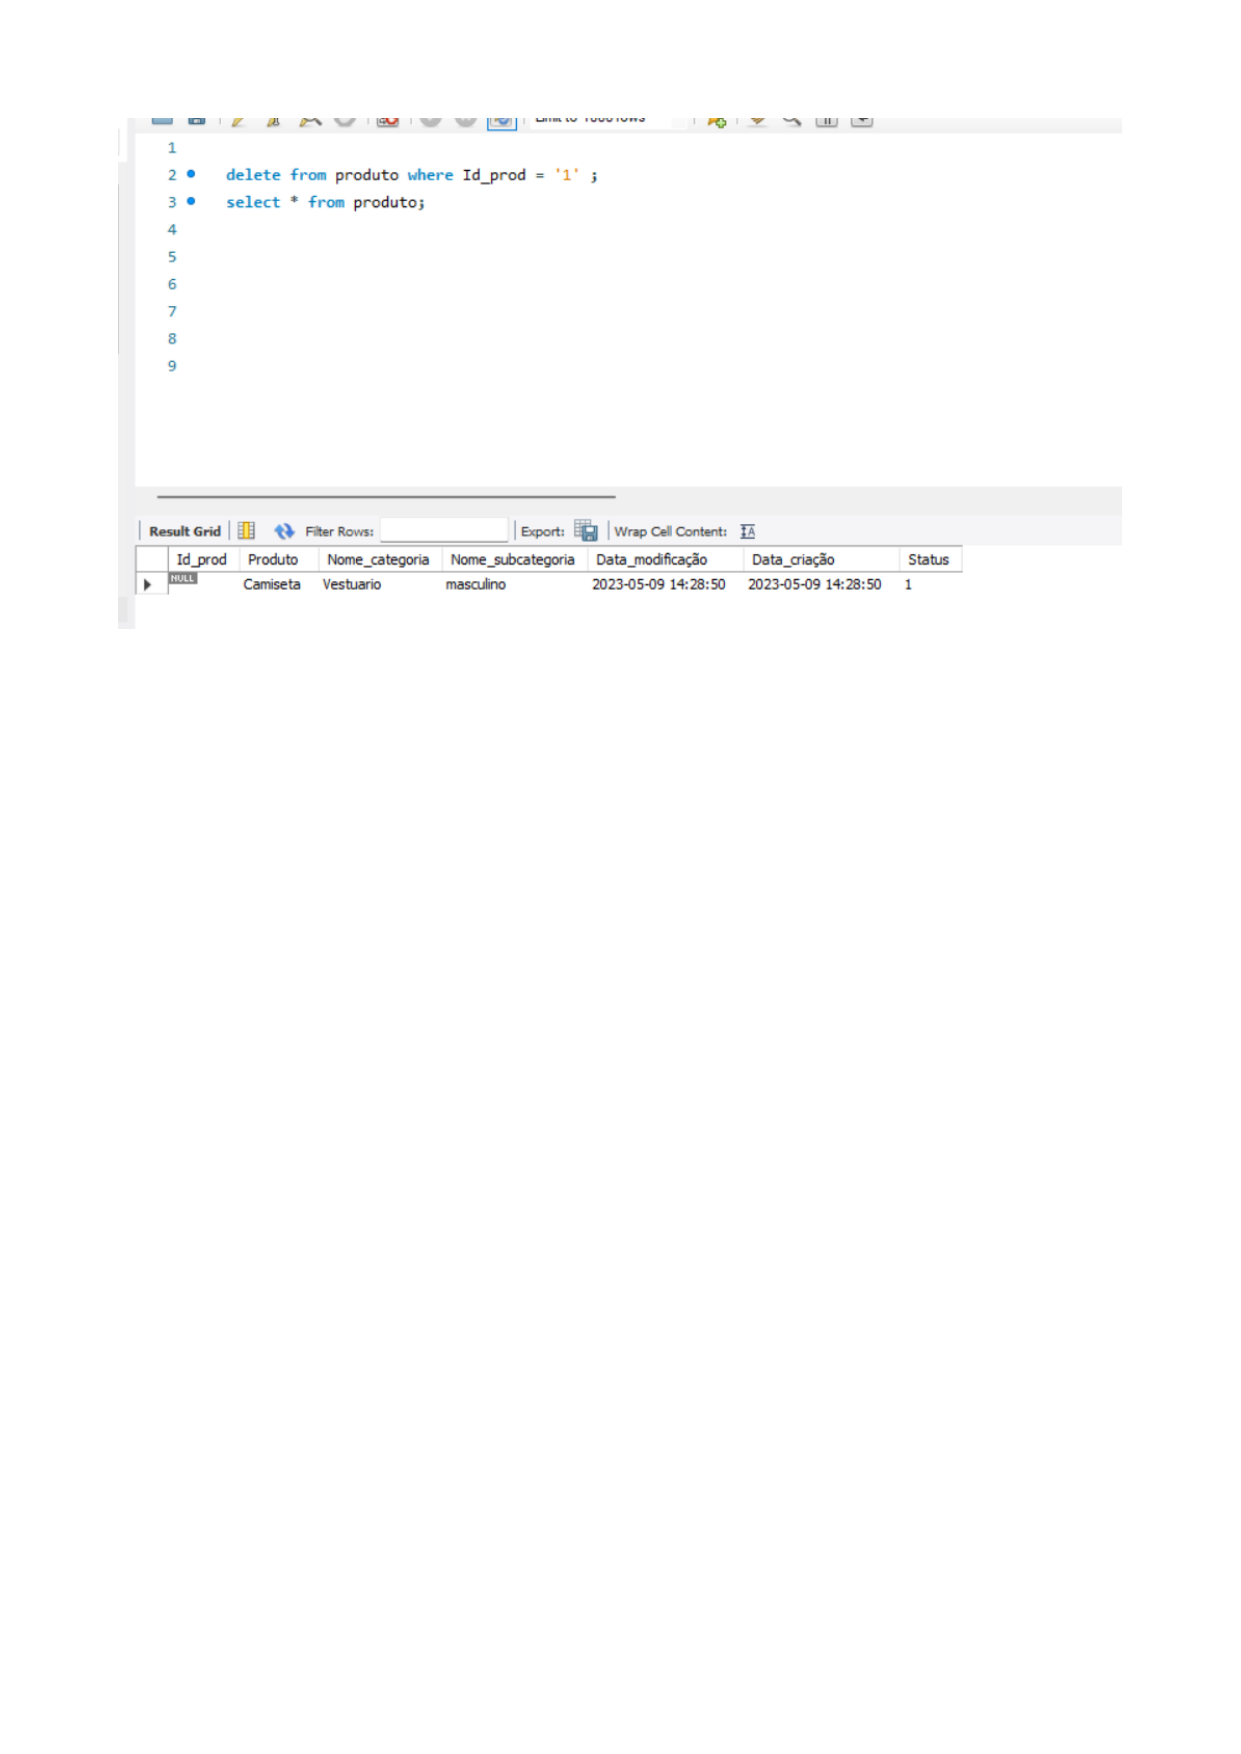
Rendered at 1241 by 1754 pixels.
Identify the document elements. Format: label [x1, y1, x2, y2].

picture [118, 118, 1123, 629]
